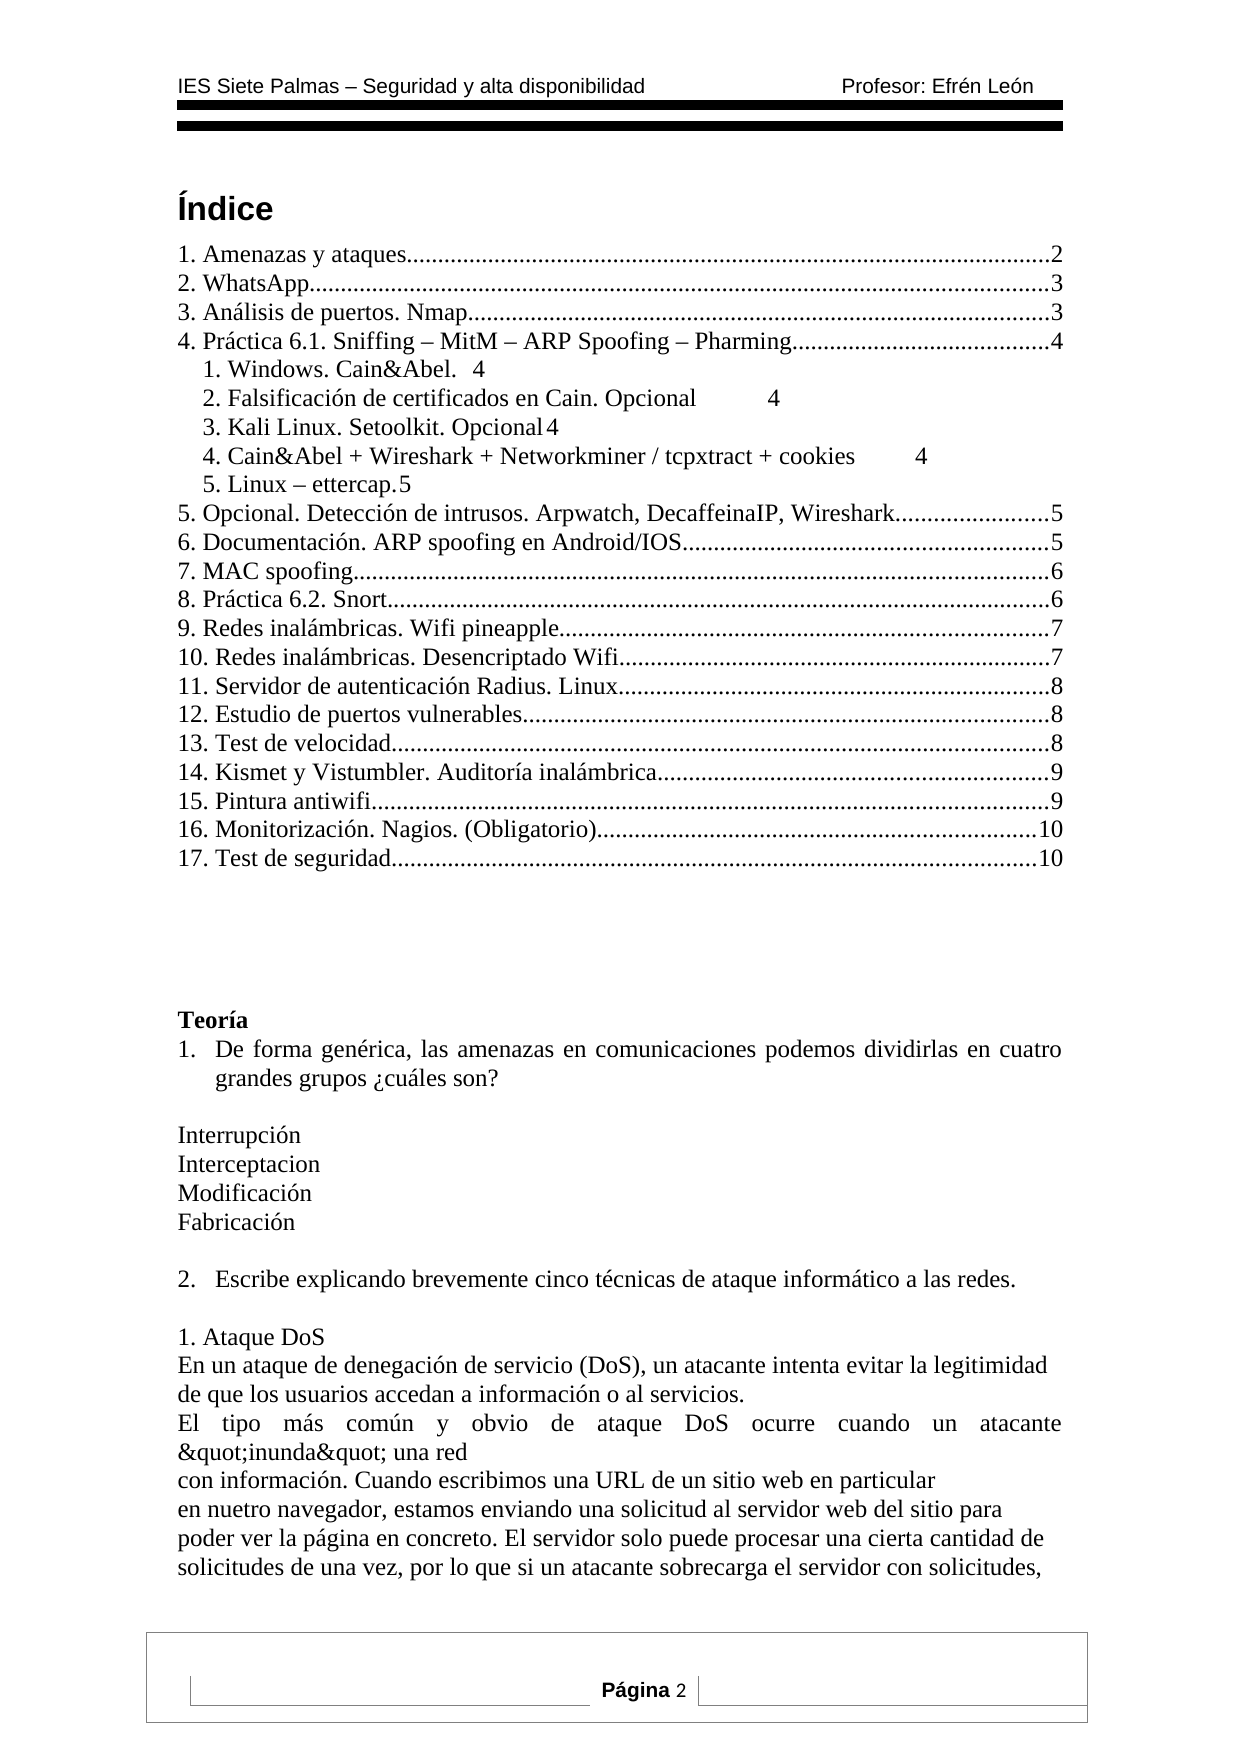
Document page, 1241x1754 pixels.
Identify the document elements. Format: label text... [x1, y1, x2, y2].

text solicitudes de una vez, por lo que si un atacante sobrecarga el servidor con solicitudes, [177, 1552, 1063, 1580]
text 8. Práctica 6.2. Snort. 6 [177, 584, 1063, 613]
text 5. Linux – ettercap. 5 [202, 469, 1063, 498]
list De forma genérica, las amenazas en comunicaciones podemos dividirlas en cuatro grandes grupos ¿cuáles son? [177, 1034, 1063, 1092]
text Modificación [177, 1178, 1063, 1207]
text Interrupción [177, 1120, 1063, 1149]
text 2. Falsificación de certificados en Cain. Opcional 4 [202, 383, 1063, 412]
text 7. MAC spoofing. 6 [177, 556, 1063, 584]
text El tipo más común y obvio de ataque DoS ocurre cuando un atacante &quot;inunda&quot; una red [177, 1408, 1063, 1465]
text con información. Cuando escribimos una URL de un sitio web en particular [177, 1465, 1063, 1494]
text 15. Pintura antiwifi 9 [177, 786, 1063, 814]
subtitle Índice [177, 188, 1063, 227]
text 2. WhatsApp 3 [177, 268, 1063, 297]
text de que los usuarios accedan a información o al servicios. [177, 1379, 1063, 1408]
text 10. Redes inalámbricas. Desencriptado Wifi 7 [177, 642, 1063, 671]
text poder ver la página en concreto. El servidor solo puede procesar una cierta cantidad de [177, 1523, 1063, 1552]
text Fabricación [177, 1207, 1063, 1235]
text 1. Ataque DoS [177, 1322, 1063, 1350]
text Interceptacion [177, 1149, 1063, 1178]
text 3. Kali Linux. Setoolkit. Opcional 4 [202, 412, 1063, 441]
text 6. Documentación. ARP spoofing en Android/IOS. 5 [177, 527, 1063, 556]
text 14. Kismet y Vistumbler. Auditoría inalámbrica. 9 [177, 757, 1063, 786]
text 1. Windows. Cain&Abel. 4 [202, 354, 1063, 383]
text 16. Monitorización. Nagios. (Obligatorio) 10 [177, 814, 1063, 843]
text en nuetro navegador, estamos enviando una solicitud al servidor web del sitio para [177, 1494, 1063, 1523]
text 1. Amenazas y ataques 2 [177, 239, 1063, 268]
text 11. Servidor de autenticación Radius. Linux. 8 [177, 671, 1063, 699]
text 12. Estudio de puertos vulnerables. 8 [177, 699, 1063, 728]
list Escribe explicando brevemente cinco técnicas de ataque informático a las redes. [177, 1264, 1063, 1293]
text 17. Test de seguridad. 10 [177, 843, 1063, 872]
text 3. Análisis de puertos. Nmap. 3 [177, 297, 1063, 326]
text Teoría [177, 1005, 1063, 1034]
text 9. Redes inalámbricas. Wifi pineapple 7 [177, 613, 1063, 642]
text 5. Opcional. Detección de intrusos. Arpwatch, DecaffeinaIP, Wireshark. 5 [177, 498, 1063, 527]
text 4. Cain&Abel + Wireshark + Networkminer / tcpxtract + cookies 4 [202, 441, 1063, 469]
text 13. Test de velocidad. 8 [177, 728, 1063, 757]
text 4. Práctica 6.1. Sniffing – MitM – ARP Spoofing – Pharming. 4 [177, 326, 1063, 354]
text En un ataque de denegación de servicio (DoS), un atacante intenta evitar la legitimidad [177, 1350, 1063, 1379]
